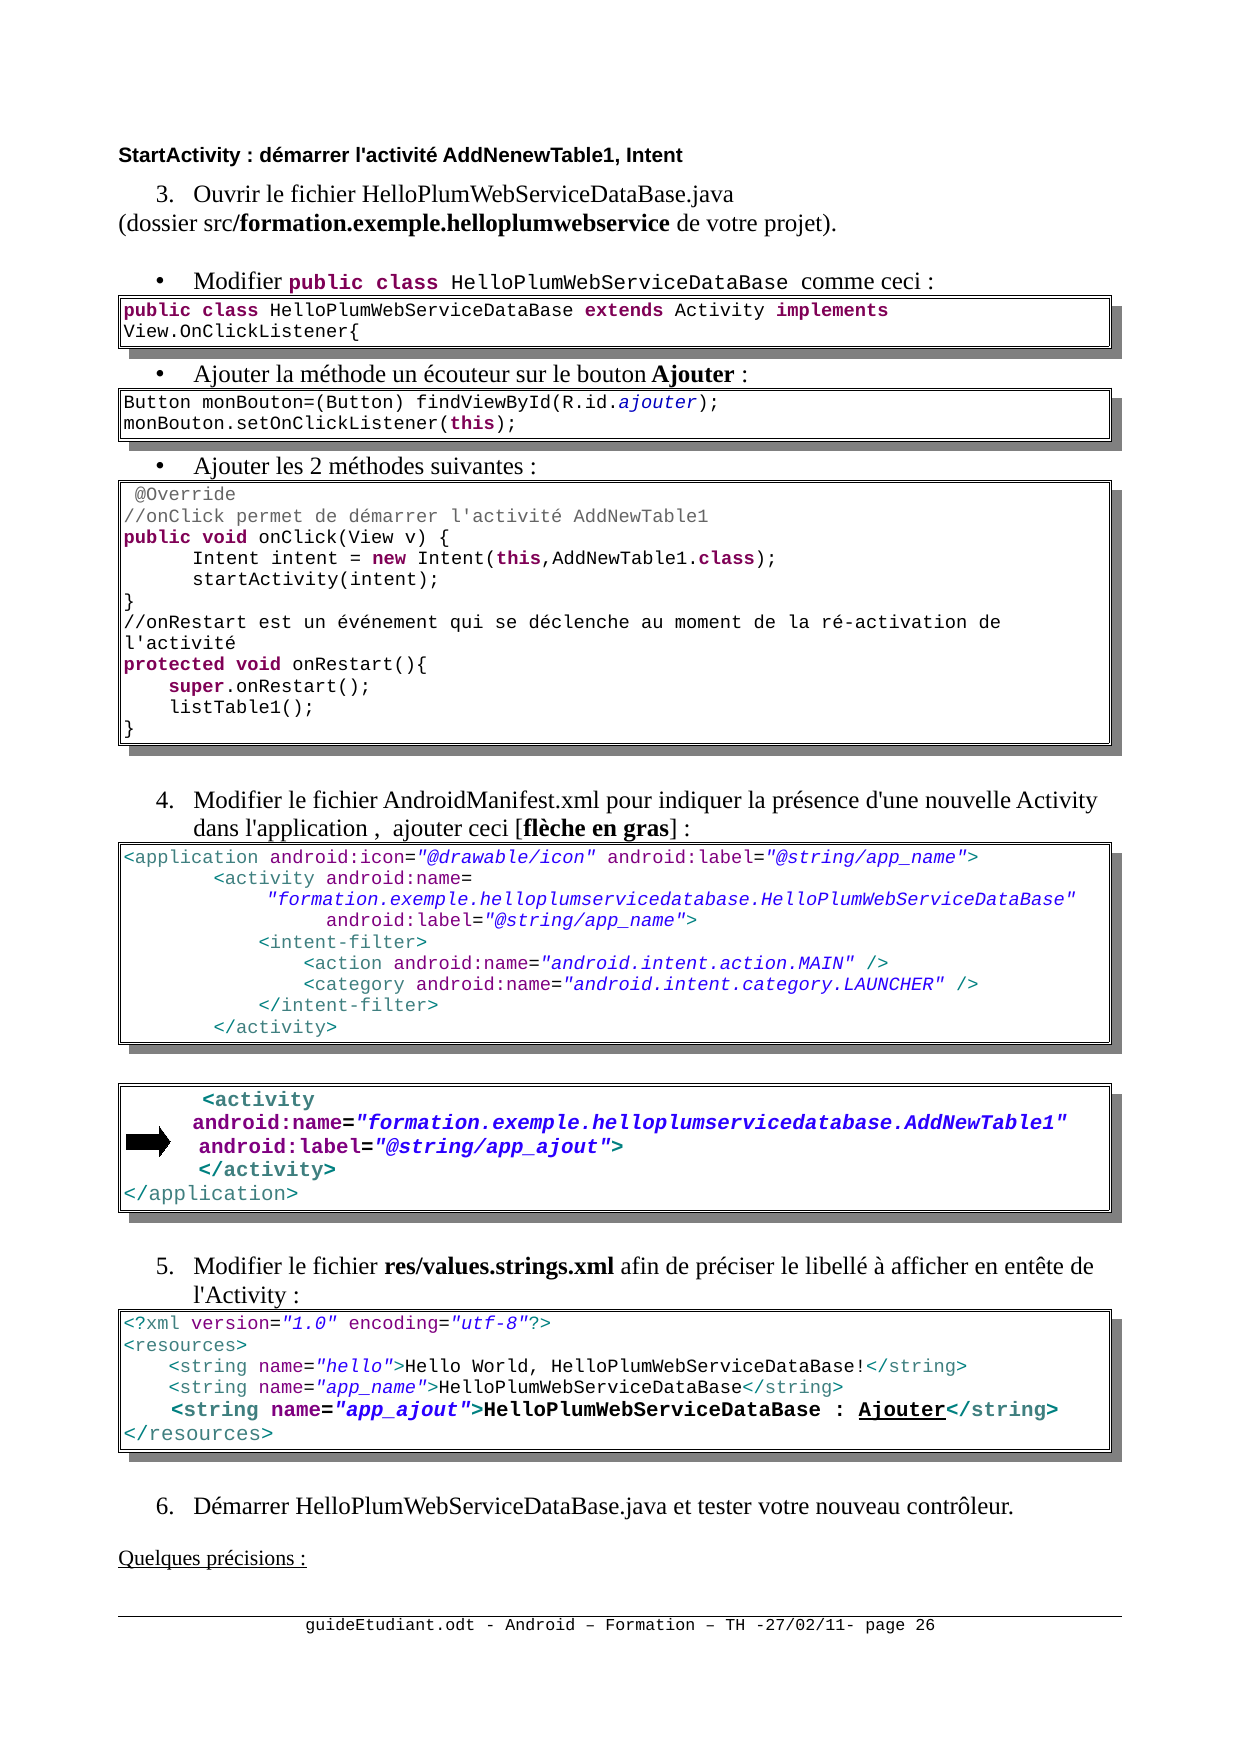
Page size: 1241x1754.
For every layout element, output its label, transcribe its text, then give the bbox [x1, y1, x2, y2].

text <string name="app_ajout">HelloPlumWebServiceDataBase : Ajouter</string> [121, 1394, 1109, 1417]
text //onClick permet de démarrer l'activité AddNewTable1 [121, 501, 1109, 522]
text <activity android:name="formation.exemple.helloplumservicedatabase.AddNewTable1" [121, 1087, 1109, 1131]
text <action android:name="android.intent.action.MAIN" /> [121, 948, 1109, 970]
text android:label="@string/app_name"> [121, 906, 1109, 927]
text [121, 1131, 159, 1154]
text <application android:icon="@drawable/icon" android:label="@string/app_name"> [121, 845, 1109, 863]
text <string name="app_name">HelloPlumWebServiceDataBase</string> [121, 1373, 1109, 1394]
text } [121, 714, 1109, 743]
text @Override [121, 483, 1109, 501]
text <?xml version="1.0" encoding="utf-8"?> [121, 1312, 1109, 1330]
text //onRestart est un événement qui se déclenche au moment de la ré-activation de l'activité [121, 607, 1109, 650]
list Ajouter la méthode un écouteur sur le bouton Ajouter : [156, 359, 1122, 388]
text <string name="hello">Hello World, HelloPlumWebServiceDataBase!</string> [121, 1351, 1109, 1373]
text monBouton.setOnClickListener(this); [121, 409, 1109, 438]
text android:label="@string/app_ajout"> [162, 1131, 1109, 1154]
text listTable1(); [121, 692, 1109, 714]
list (dossier src/formation.exemple.helloplumwebservice de votre projet). [118, 208, 1122, 237]
text public void onClick(View v) { [121, 522, 1109, 544]
text Button monBouton=(Button) findViewById(R.id.ajouter); [121, 391, 1109, 409]
text Intent intent = new Intent(this,AddNewTable1.class); [121, 544, 1109, 565]
list Modifier le fichier res/values.strings.xml afin de préciser le libellé à afficher en entête de l'Activity : [156, 1251, 1122, 1309]
text <resources> [121, 1330, 1109, 1351]
list Démarrer HelloPlumWebServiceDataBase.java et tester votre nouveau contrôleur. [156, 1491, 1122, 1520]
text super.onRestart(); [121, 671, 1109, 692]
text </intent-filter> [121, 991, 1109, 1012]
subtitle StartActivity : démarrer l'activité AddNenewTable1, Intent [118, 143, 1122, 167]
text <category android:name="android.intent.category.LAUNCHER" /> [121, 970, 1109, 991]
list Ajouter les 2 méthodes suivantes : [156, 451, 1122, 480]
text startActivity(intent); [121, 565, 1109, 586]
text Quelques précisions : [118, 1545, 1122, 1570]
text </application> [121, 1178, 1109, 1210]
text <intent-filter> [121, 927, 1109, 948]
list Modifier le fichier AndroidManifest.xml pour indiquer la présence d'une nouvelle Activity dans l'application , ajouter ceci [flèche en gras] : [156, 785, 1122, 842]
list Modifier public class HelloPlumWebServiceDataBase comme ceci : [156, 266, 1122, 295]
text "formation.exemple.helloplumservicedatabase.HelloPlumWebServiceDataBase" [121, 885, 1109, 906]
text </activity> [121, 1154, 1109, 1178]
text <activity android:name= [121, 863, 1109, 885]
list Ouvrir le fichier HelloPlumWebServiceDataBase.java [156, 179, 1122, 208]
text </activity> [121, 1012, 1109, 1042]
text protected void onRestart(){ [121, 650, 1109, 671]
text } [121, 586, 1109, 607]
text </resources> [121, 1417, 1109, 1449]
